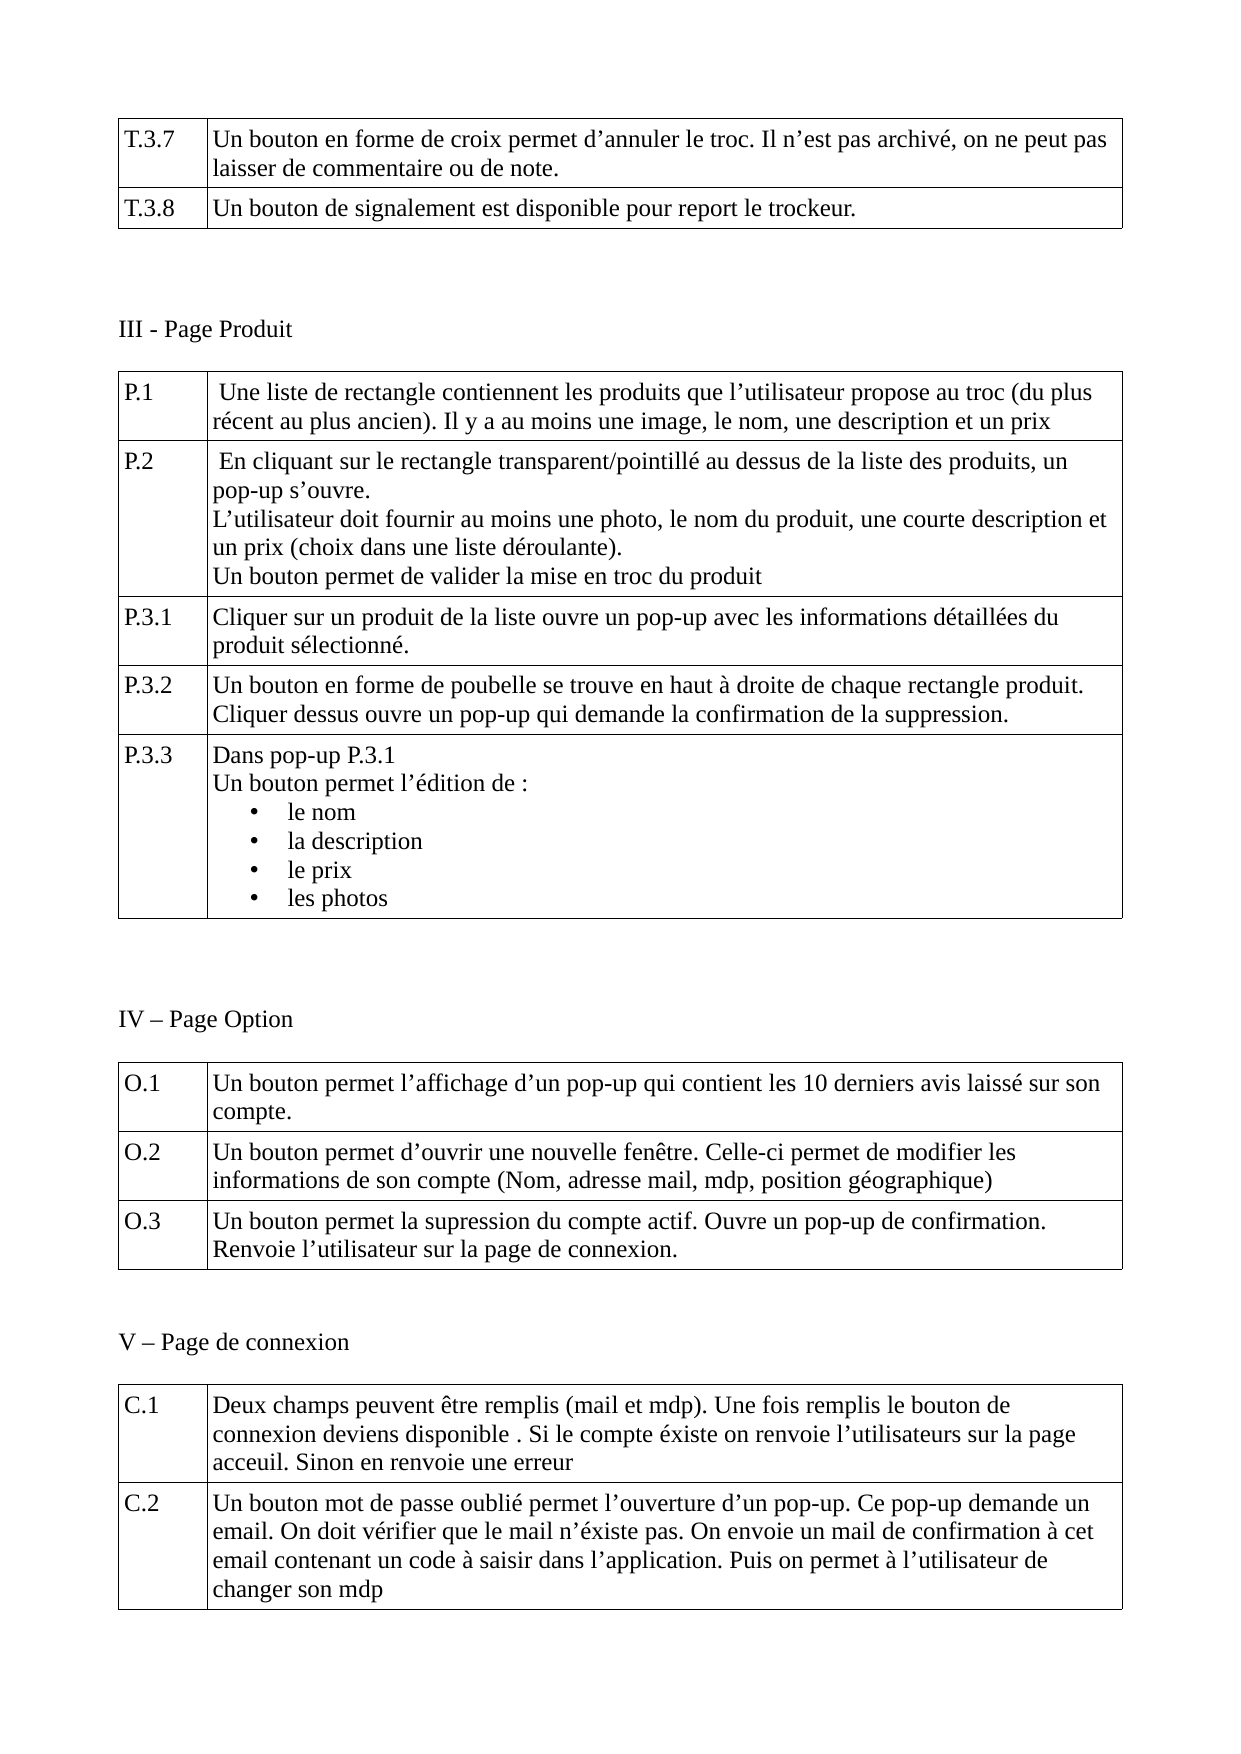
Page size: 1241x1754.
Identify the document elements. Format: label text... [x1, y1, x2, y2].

table_cell P.3.1 [119, 597, 207, 665]
table_cell Un bouton de signalement est disponible pour report le trockeur. [208, 188, 1122, 227]
table_cell Un bouton en forme de poubelle se trouve en haut à droite de chaque rectangle produit. Cliquer dessus ouvre un pop-up qui demande la confirmation de la suppression. [208, 666, 1122, 734]
table_header Un bouton permet l’affichage d’un pop-up qui contient les 10 derniers avis laissé sur son compte. [208, 1063, 1122, 1131]
text IV – Page Option [118, 1004, 1122, 1033]
table_header Deux champs peuvent être remplis (mail et mdp). Une fois remplis le bouton de connexion deviens disponible . Si le compte éxiste on renvoie l’utilisateurs sur la page acceuil. Sinon en renvoie une erreur [208, 1385, 1122, 1482]
table_cell Cliquer sur un produit de la liste ouvre un pop-up avec les informations détaillées du produit sélectionné. [208, 597, 1122, 665]
table_cell T.3.7 [119, 119, 207, 187]
table_header O.1 [119, 1063, 207, 1131]
table_cell Un bouton permet d’ouvrir une nouvelle fenêtre. Celle-ci permet de modifier les informations de son compte (Nom, adresse mail, mdp, position géographique) [208, 1132, 1122, 1200]
table_cell O.3 [119, 1201, 207, 1269]
table_cell C.2 [119, 1483, 207, 1608]
table_header C.1 [119, 1385, 207, 1482]
table_cell P.2 [119, 441, 207, 596]
table_cell Un bouton mot de passe oublié permet l’ouverture d’un pop-up. Ce pop-up demande un email. On doit vérifier que le mail n’éxiste pas. On envoie un mail de confirmation à cet email contenant un code à saisir dans l’application. Puis on permet à l’utilisateur de changer son mdp [208, 1483, 1122, 1608]
text III - Page Produit [118, 314, 1122, 343]
table_cell P.3.3 [119, 735, 207, 918]
text V – Page de connexion [118, 1327, 1122, 1355]
table_cell O.2 [119, 1132, 207, 1200]
table_cell T.3.8 [119, 188, 207, 227]
table_header P.1 [119, 372, 207, 440]
table_cell Un bouton permet la supression du compte actif. Ouvre un pop-up de confirmation. Renvoie l’utilisateur sur la page de connexion. [208, 1201, 1122, 1269]
table_cell P.3.2 [119, 666, 207, 734]
table_cell En cliquant sur le rectangle transparent/pointillé au dessus de la liste des produits, un pop-up s’ouvre. L’utilisateur doit fournir au moins une photo, le nom du produit, une courte description et un prix (choix dans une liste déroulante). Un bouton permet de valider la mise en troc du produit [208, 441, 1122, 596]
table_cell Un bouton en forme de croix permet d’annuler le troc. Il n’est pas archivé, on ne peut pas laisser de commentaire ou de note. [208, 119, 1122, 187]
table_header Une liste de rectangle contiennent les produits que l’utilisateur propose au troc (du plus récent au plus ancien). Il y a au moins une image, le nom, une description et un prix [208, 372, 1122, 440]
table_cell Dans pop-up P.3.1 Un bouton permet l’édition de : le nom la description le prix les photos [208, 735, 1122, 918]
